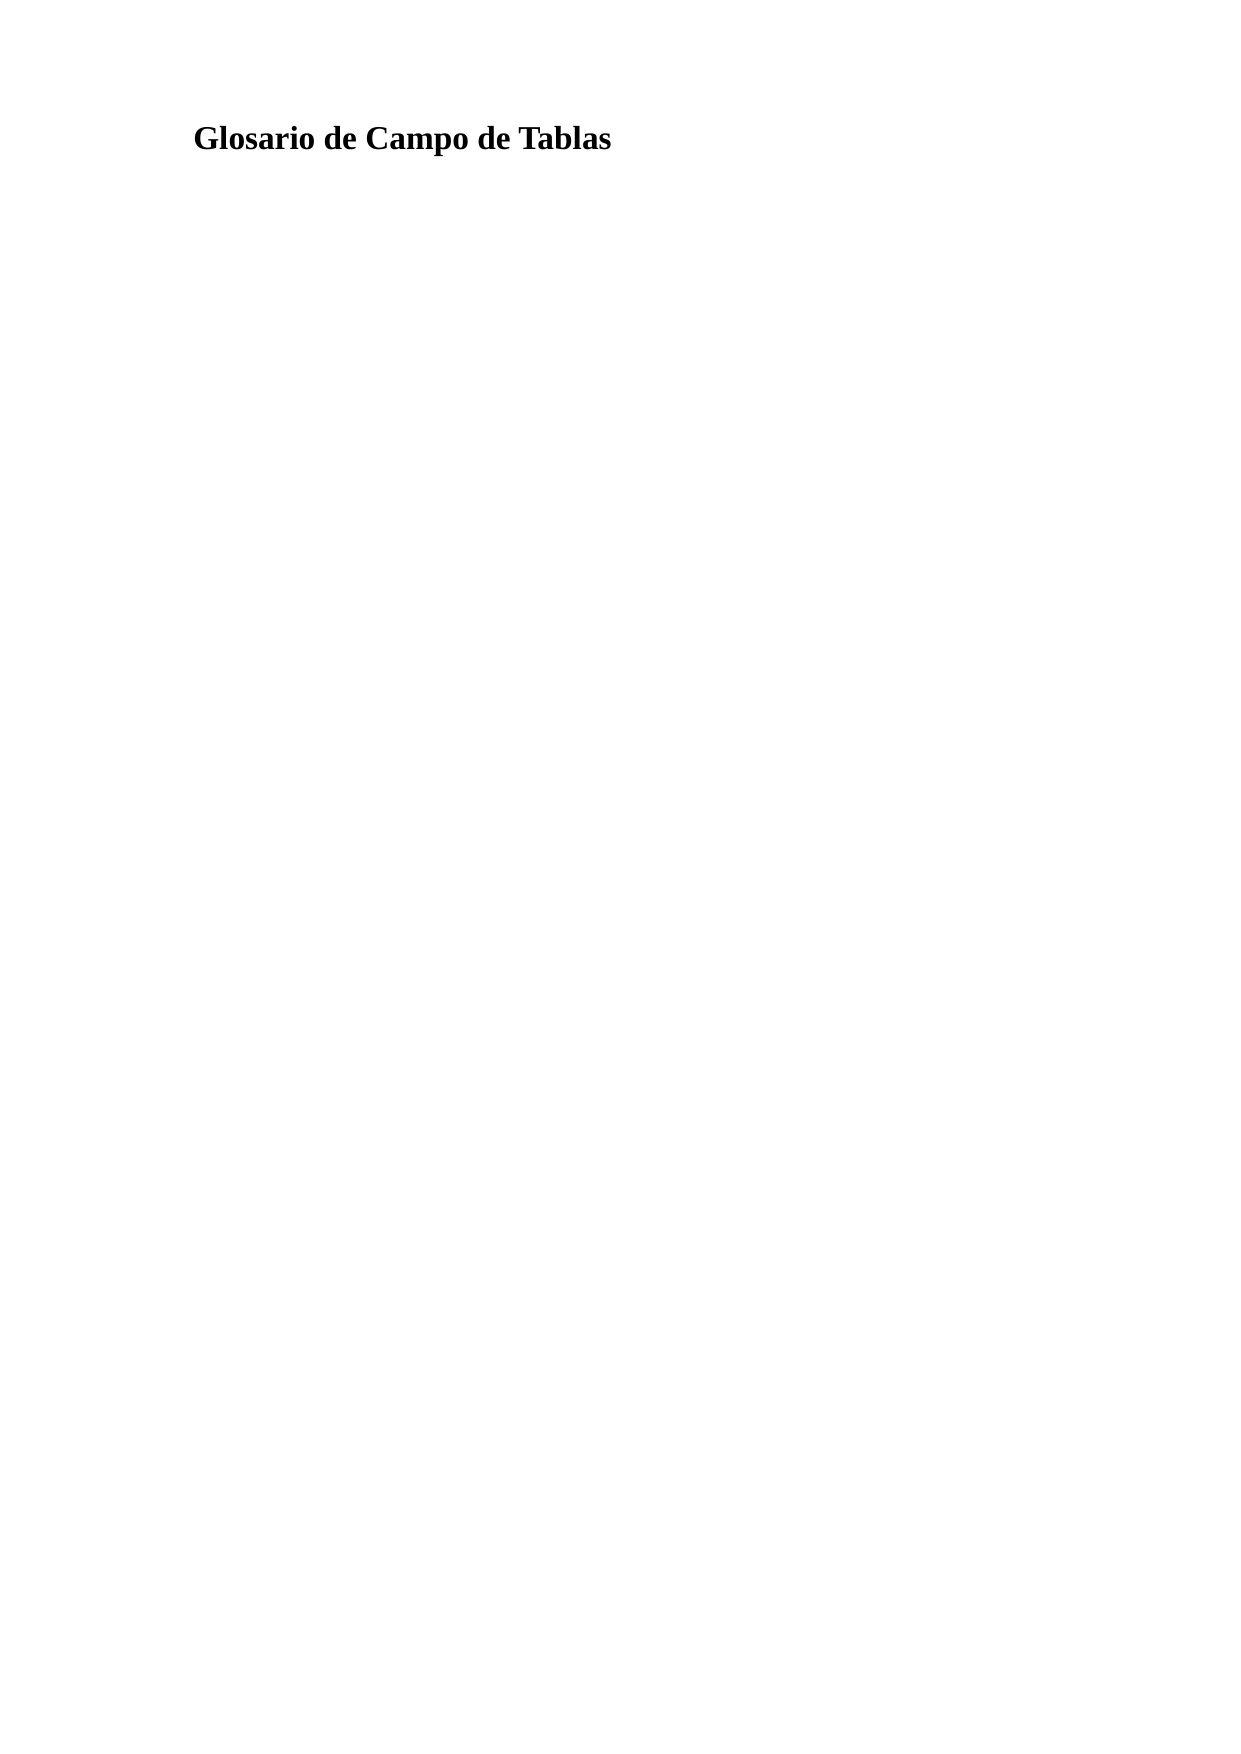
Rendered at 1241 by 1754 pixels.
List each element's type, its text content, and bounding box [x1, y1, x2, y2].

list Glosario de Campo de Tablas [156, 118, 1122, 156]
